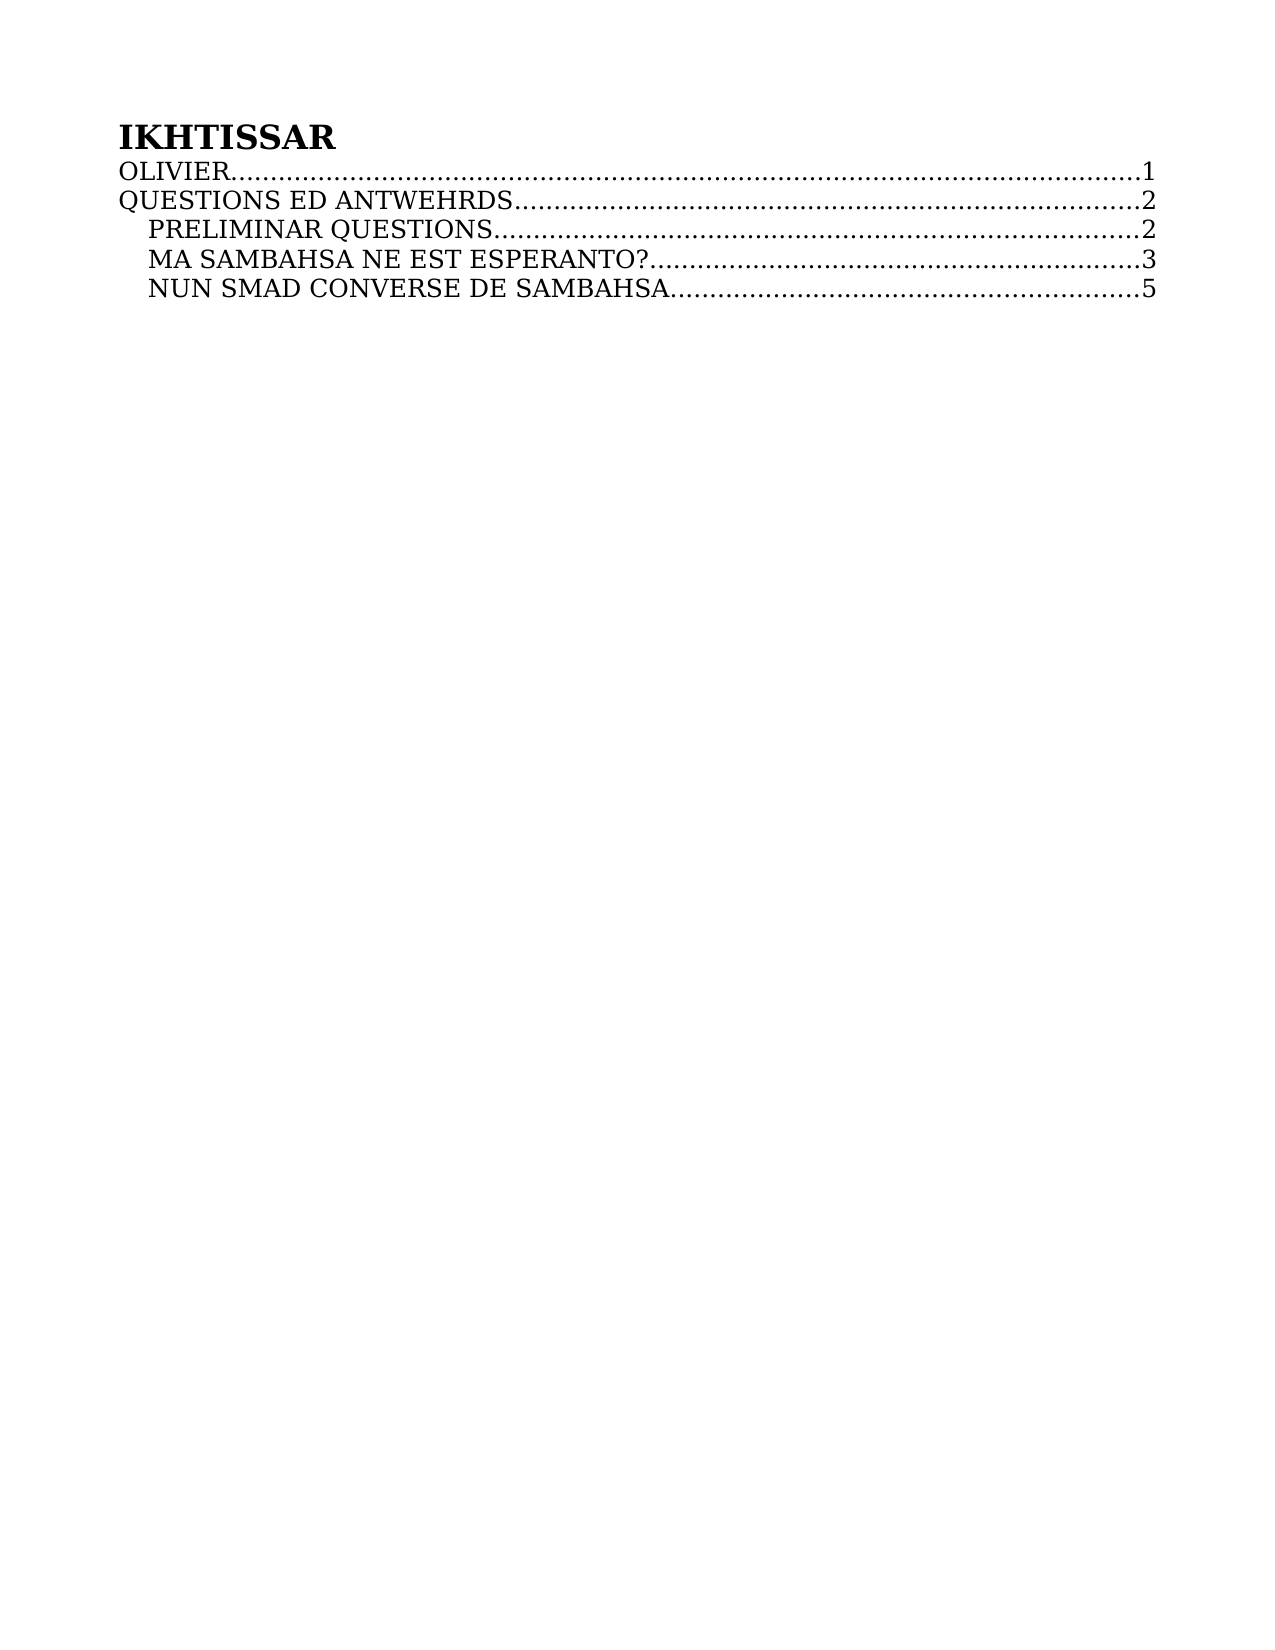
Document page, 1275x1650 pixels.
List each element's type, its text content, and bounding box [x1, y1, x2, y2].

text NUN SMAD CONVERSE DE SAMBAHSA 5 [148, 274, 1157, 303]
text MA SAMBAHSA NE EST ESPERANTO? 3 [148, 245, 1157, 274]
text QUESTIONS ED ANTWEHRDS 2 [118, 186, 1157, 216]
text PRELIMINAR QUESTIONS 2 [148, 216, 1157, 245]
text OLIVIER 1 [118, 157, 1157, 186]
subtitle IKHTISSAR [118, 118, 1157, 157]
